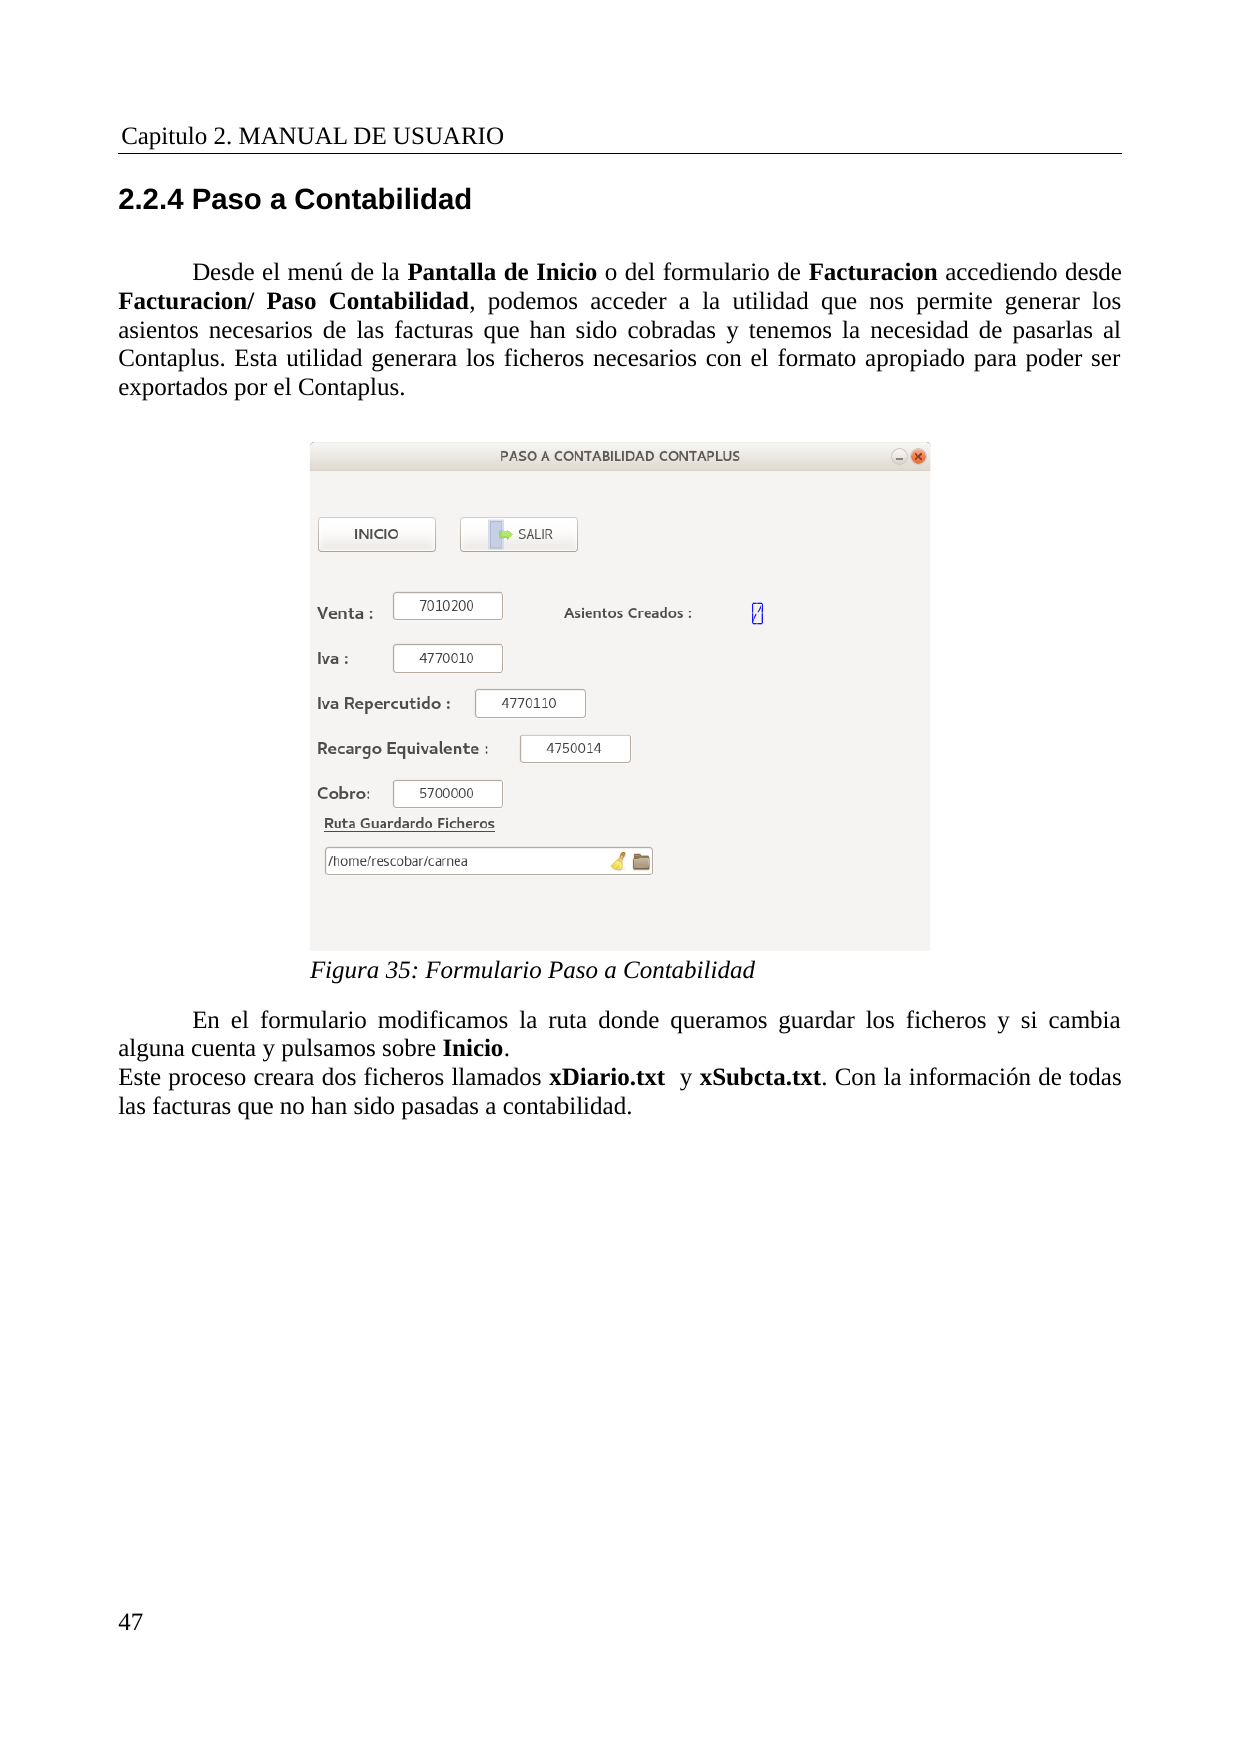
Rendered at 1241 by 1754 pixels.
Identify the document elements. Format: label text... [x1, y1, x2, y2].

picture [309, 442, 931, 951]
text En el formulario modificamos la ruta donde queramos guardar los ficheros y si cambia alguna cuenta y pulsamos sobre Inicio. [118, 1005, 1122, 1062]
text Figura 35: Formulario Paso a Contabilidad [310, 951, 930, 984]
subtitle 2.2.4 Paso a Contabilidad [118, 182, 1122, 216]
text Desde el menú de la Pantalla de Inicio o del formulario de Facturacion accediendo desde Facturacion/ Paso Contabilidad, podemos acceder a la utilidad que nos permite generar los asientos necesarios de las facturas que han sido cobradas y tenemos la necesidad de pasarlas al Contaplus. Esta utilidad generara los ficheros necesarios con el formato apropiado para poder ser exportados por el Contaplus. [118, 257, 1122, 401]
text Este proceso creara dos ficheros llamados xDiario.txt y xSubcta.txt. Con la información de todas las facturas que no han sido pasadas a contabilidad. [118, 1062, 1122, 1120]
